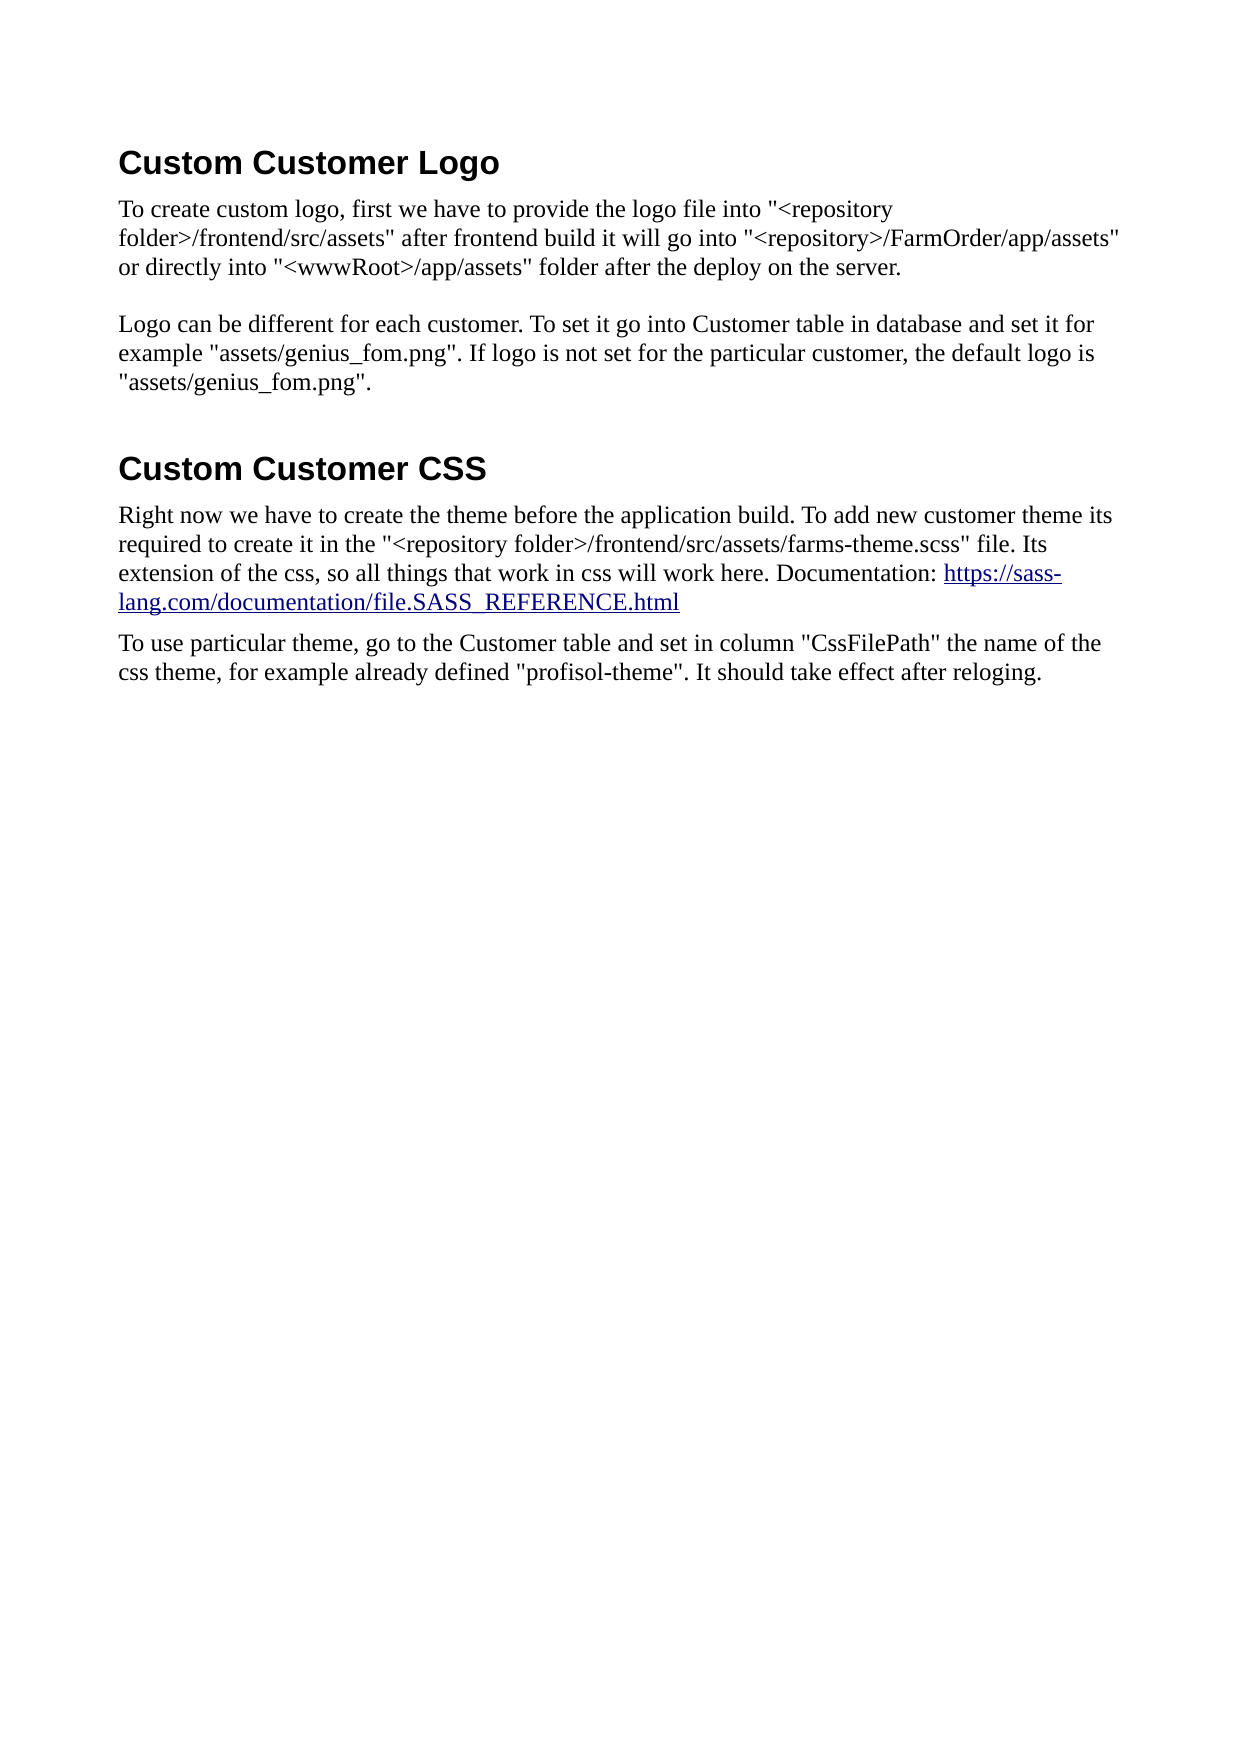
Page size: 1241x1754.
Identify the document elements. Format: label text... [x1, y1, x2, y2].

text Logo can be different for each customer. To set it go into Customer table in database and set it for example "assets/genius_fom.png". If logo is not set for the particular customer, the default logo is "assets/genius_fom.png". [118, 309, 1122, 396]
text To use particular theme, go to the Customer table and set in column "CssFilePath" the name of the css theme, for example already defined "profisol-theme". It should take effect after reloging. [118, 628, 1122, 685]
text To create custom logo, first we have to provide the logo file into "<repository folder>/frontend/src/assets" after frontend build it will go into "<repository>/FarmOrder/app/assets" or directly into "<wwwRoot>/app/assets" folder after the deploy on the server. [118, 194, 1122, 281]
text Right now we have to create the theme before the application build. To add new customer theme its required to create it in the "<repository folder>/frontend/src/assets/farms-theme.scss" file. Its extension of the css, so all things that work in css will work here. Documentation: https://sass-lang.com/documentation/file.SASS_REFERENCE.html [118, 500, 1122, 615]
subtitle Custom Customer CSS [118, 449, 1122, 488]
subtitle Custom Customer Logo [118, 143, 1122, 182]
